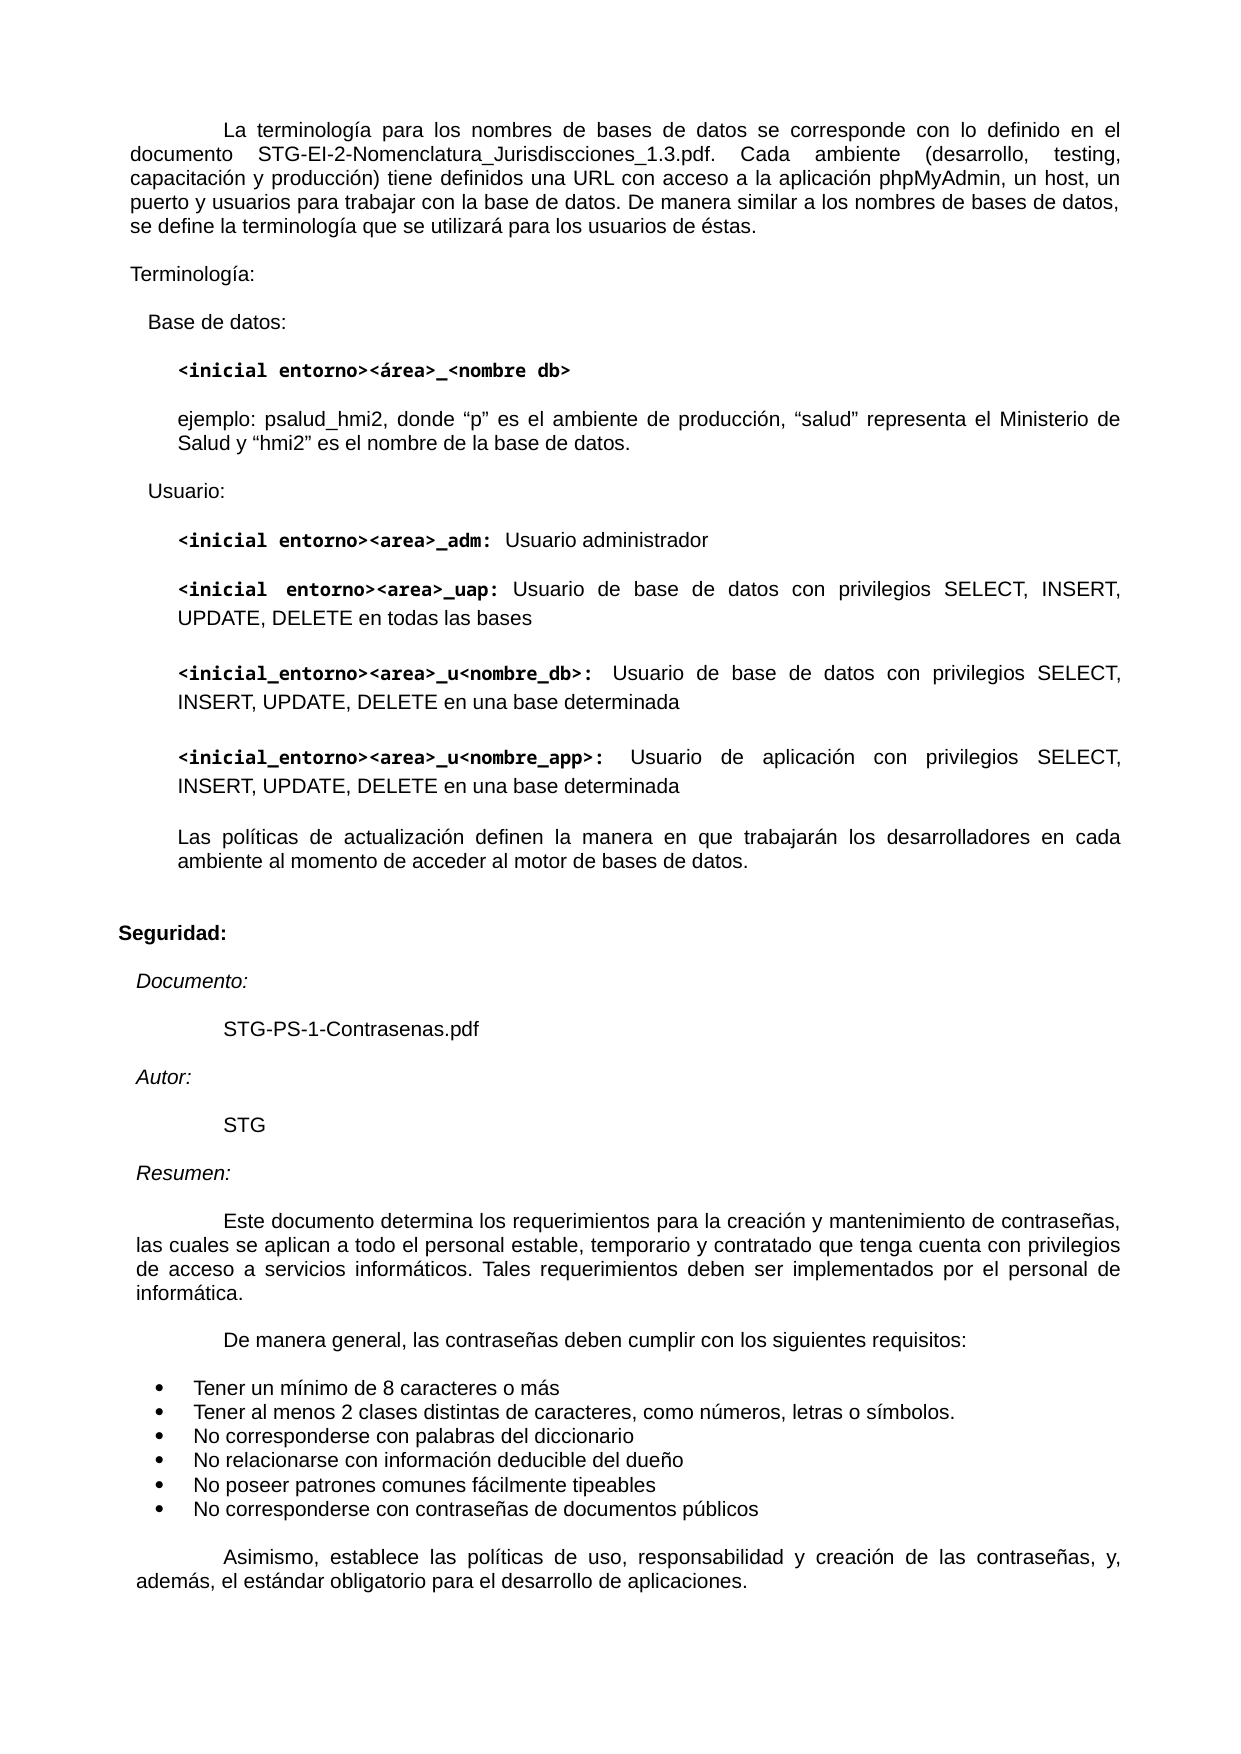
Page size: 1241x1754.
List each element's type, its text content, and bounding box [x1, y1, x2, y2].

text STG [136, 1113, 1122, 1137]
list Tener al menos 2 clases distintas de caracteres, como números, letras o símbolos. [156, 1400, 1122, 1424]
list No corresponderse con palabras del diccionario [156, 1424, 1122, 1448]
text Base de datos: [148, 310, 1122, 334]
text <inicial_entorno><area>_u<nombre_app>: Usuario de aplicación con privilegios SELECT, INSERT, UPDATE, DELETE en una base determinada [177, 744, 1122, 798]
text Usuario: [148, 479, 1122, 503]
text Asimismo, establece las políticas de uso, responsabilidad y creación de las contraseñas, y, además, el estándar obligatorio para el desarrollo de aplicaciones. [136, 1544, 1122, 1592]
text <inicial entorno><área>_<nombre db> [177, 358, 1122, 383]
text <inicial entorno><area>_adm: Usuario administrador [177, 527, 1122, 552]
text Las políticas de actualización definen la manera en que trabajarán los desarrolladores en cada ambiente al momento de acceder al motor de bases de datos. [177, 825, 1122, 873]
list No poseer patrones comunes fácilmente tipeables [156, 1472, 1122, 1496]
list Tener un mínimo de 8 caracteres o más [156, 1376, 1122, 1400]
text Documento: [136, 969, 1122, 993]
text <inicial_entorno><area>_u<nombre_db>: Usuario de base de datos con privilegios SELECT, INSERT, UPDATE, DELETE en una base determinada [177, 661, 1122, 713]
text La terminología para los nombres de bases de datos se corresponde con lo definido en el documento STG-EI-2-Nomenclatura_Jurisdiscciones_1.3.pdf. Cada ambiente (desarrollo, testing, capacitación y producción) tiene definidos una URL con acceso a la aplicación phpMyAdmin, un host, un puerto y usuarios para trabajar con la base de datos. De manera similar a los nombres de bases de datos, se define la terminología que se utilizará para los usuarios de éstas. [130, 118, 1122, 238]
text STG-PS-1-Contrasenas.pdf [136, 1017, 1122, 1041]
text <inicial entorno><area>_uap: Usuario de base de datos con privilegios SELECT, INSERT, UPDATE, DELETE en todas las bases [177, 576, 1122, 629]
text Seguridad: [118, 921, 1122, 945]
text Terminología: [130, 262, 1122, 286]
text Este documento determina los requerimientos para la creación y mantenimiento de contraseñas, las cuales se aplican a todo el personal estable, temporario y contratado que tenga cuenta con privilegios de acceso a servicios informáticos. Tales requerimientos deben ser implementados por el personal de informática. [136, 1208, 1122, 1304]
text De manera general, las contraseñas deben cumplir con los siguientes requisitos: [118, 1328, 1122, 1352]
text Resumen: [136, 1161, 1122, 1184]
text Autor: [136, 1065, 1122, 1089]
text ejemplo: psalud_hmi2, donde “p” es el ambiente de producción, “salud” representa el Ministerio de Salud y “hmi2” es el nombre de la base de datos. [177, 407, 1122, 455]
list No corresponderse con contraseñas de documentos públicos [156, 1496, 1122, 1521]
list No relacionarse con información deducible del dueño [156, 1448, 1122, 1472]
